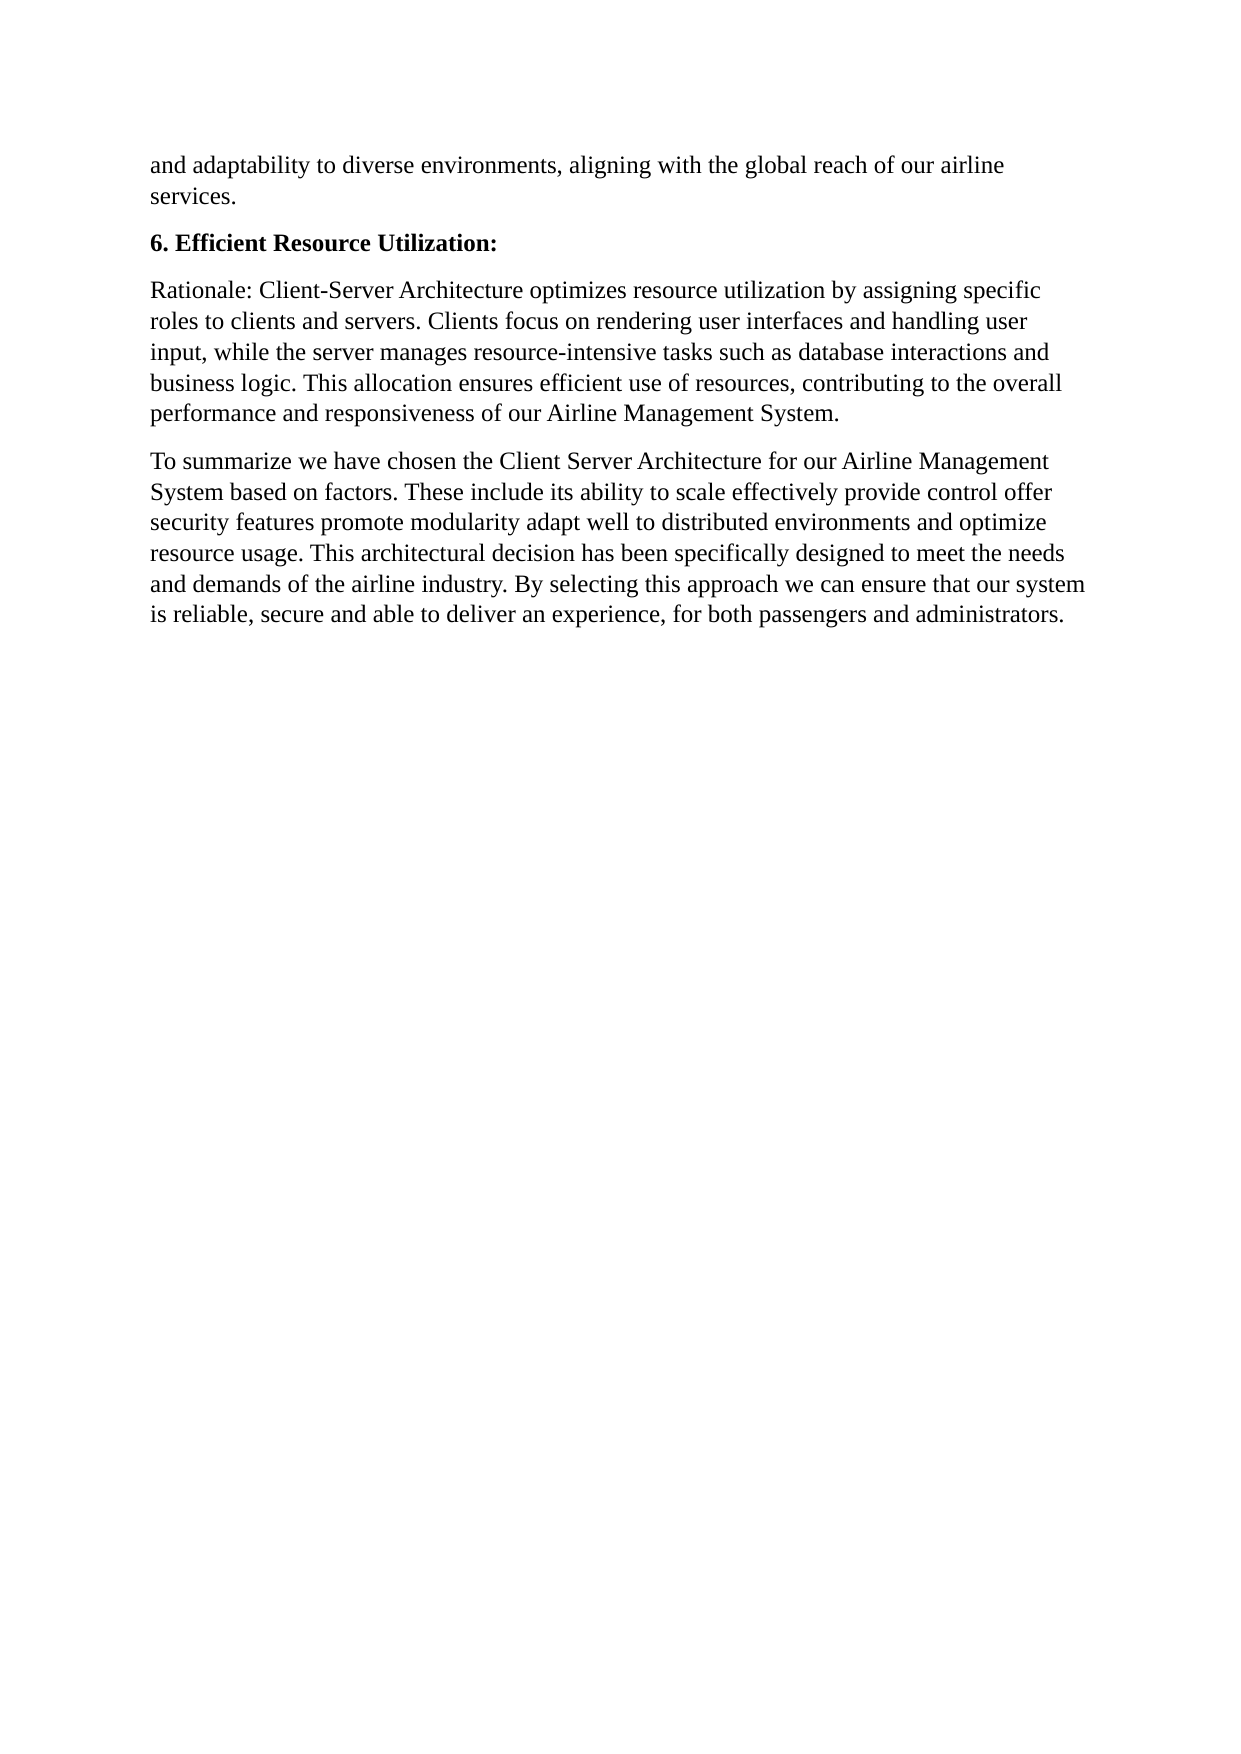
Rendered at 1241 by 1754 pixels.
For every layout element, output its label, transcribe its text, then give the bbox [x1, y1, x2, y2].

text Rationale: Client-Server Architecture optimizes resource utilization by assigning specific roles to clients and servers. Clients focus on rendering user interfaces and handling user input, while the server manages resource-intensive tasks such as database interactions and business logic. This allocation ensures efficient use of resources, contributing to the overall performance and responsiveness of our Airline Management System. [150, 276, 1090, 427]
text 6. Efficient Resource Utilization: [150, 228, 1090, 257]
text and adaptability to diverse environments, aligning with the global reach of our airline services. [150, 150, 1090, 209]
text To summarize we have chosen the Client Server Architecture for our Airline Management System based on factors. These include its ability to scale effectively provide control offer security features promote modularity adapt well to distributed environments and optimize resource usage. This architectural decision has been specifically designed to meet the needs and demands of the airline industry. By selecting this approach we can ensure that our system is reliable, secure and able to deliver an experience, for both passengers and administrators. [150, 446, 1090, 628]
